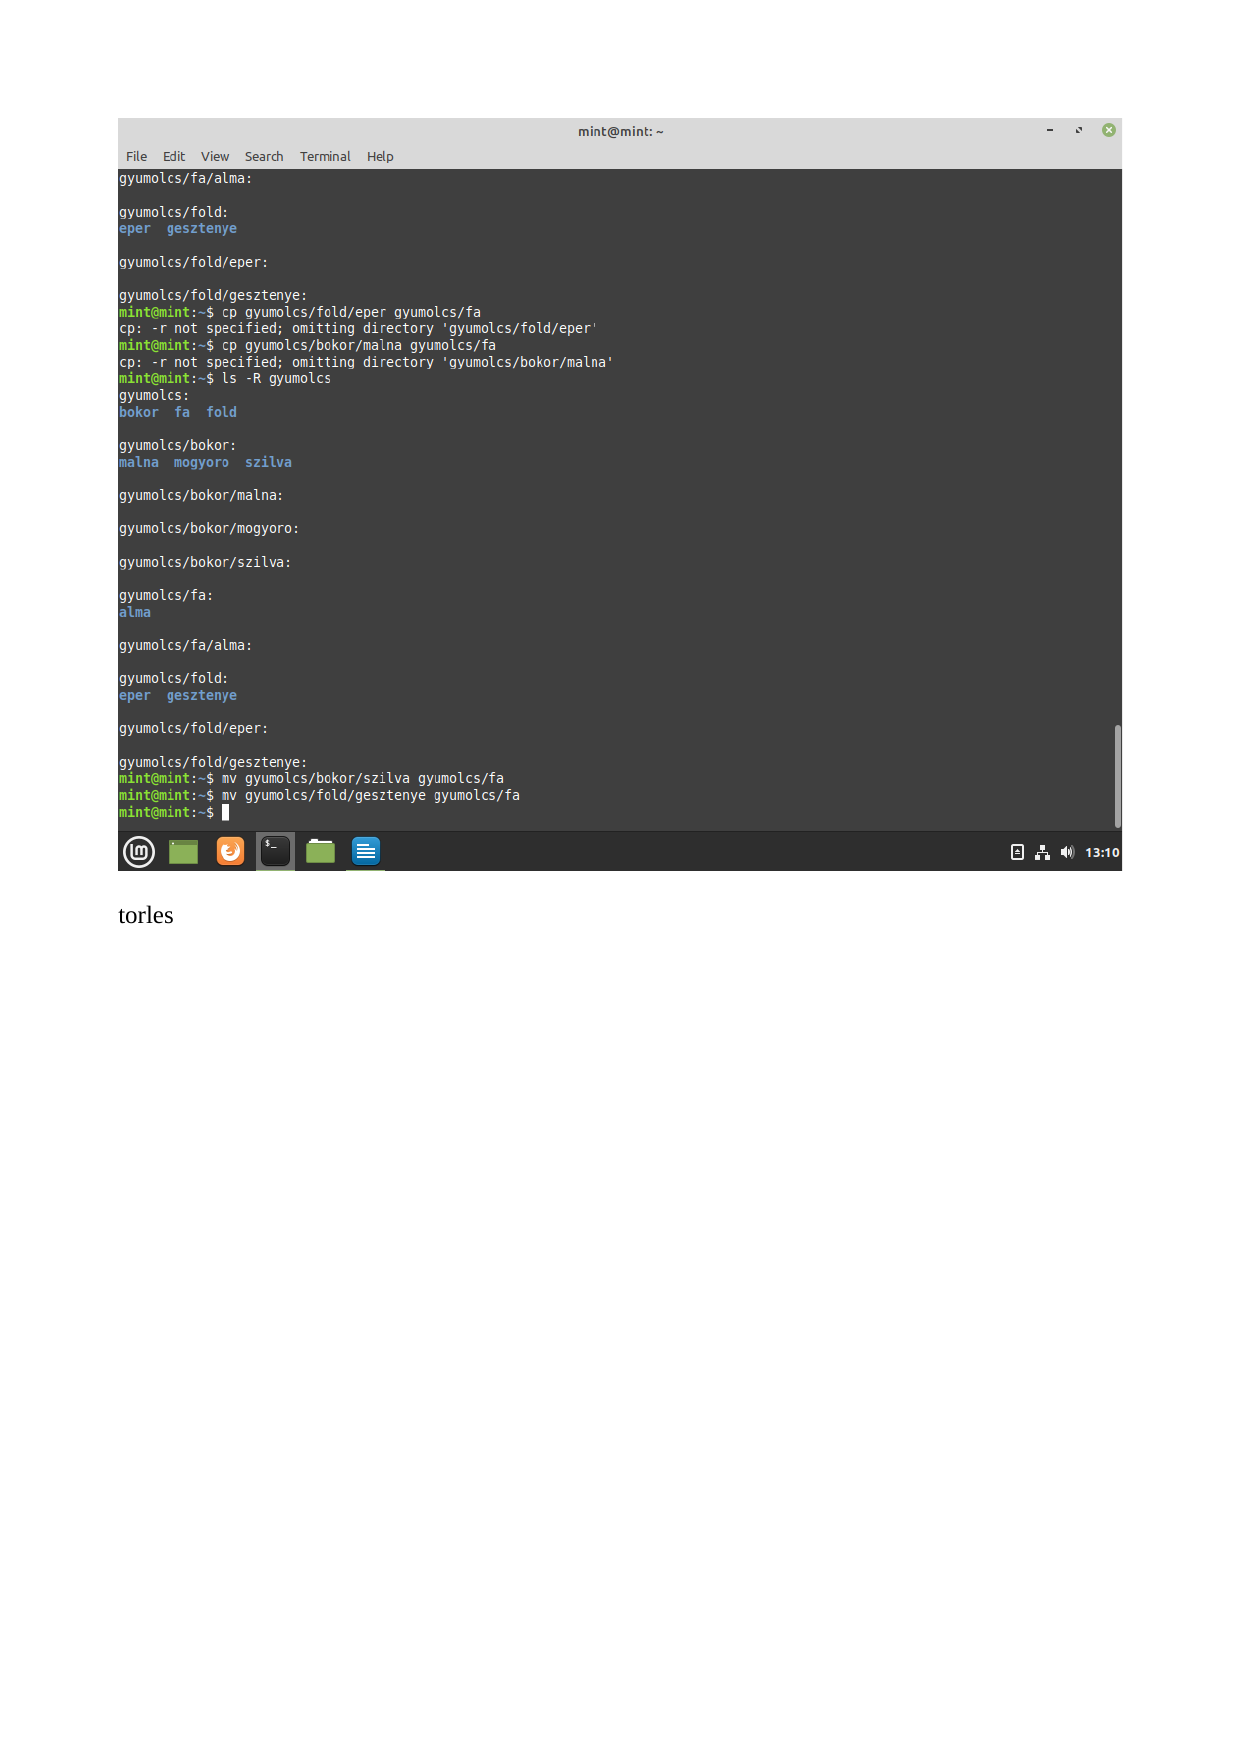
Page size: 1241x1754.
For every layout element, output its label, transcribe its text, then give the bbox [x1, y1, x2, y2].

picture [118, 118, 1123, 871]
text torles [118, 871, 1122, 928]
